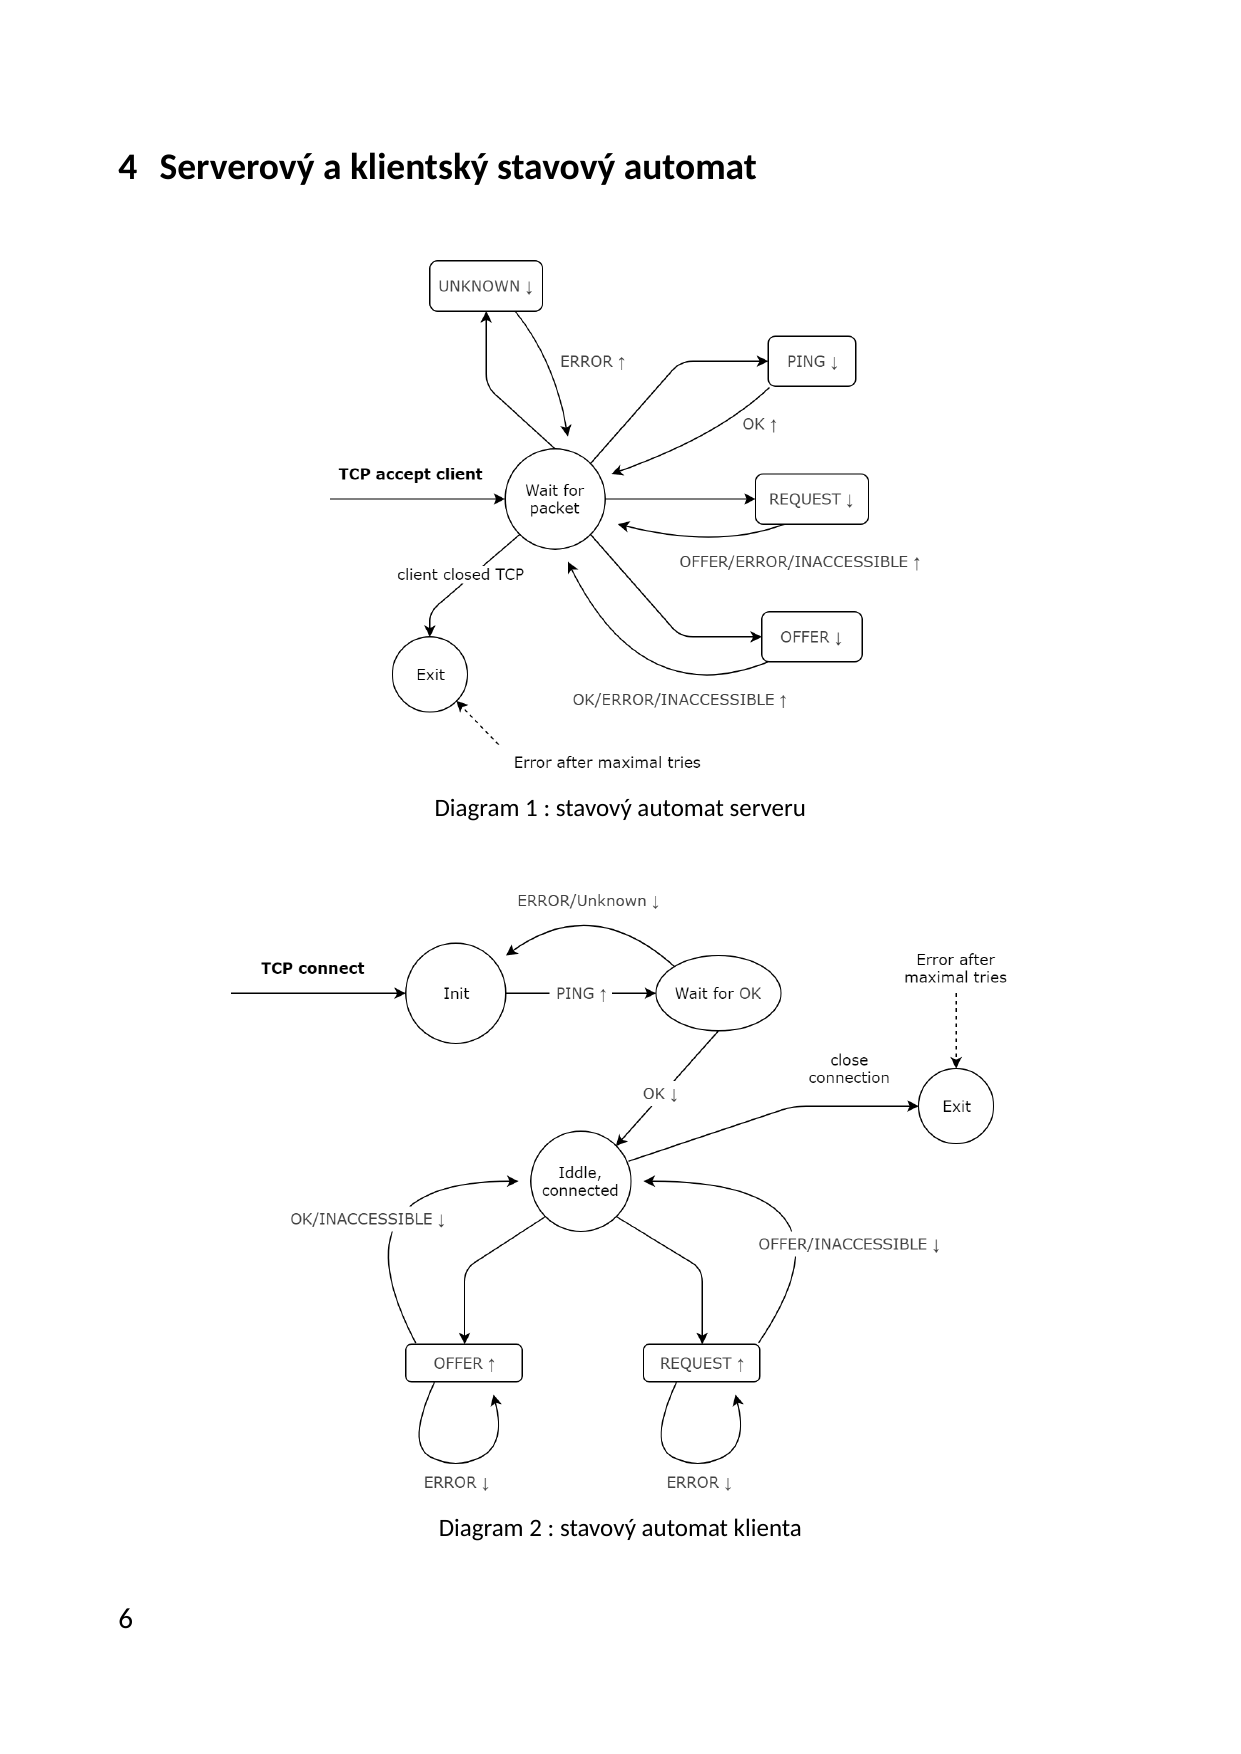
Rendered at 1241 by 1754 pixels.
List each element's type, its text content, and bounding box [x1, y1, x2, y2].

list : stavový automat serveru [118, 276, 1122, 823]
subtitle Serverový a klientský stavový automat [118, 143, 1122, 189]
list : stavový automat klienta [118, 899, 1122, 1542]
picture [320, 260, 920, 775]
picture [221, 887, 1019, 1495]
